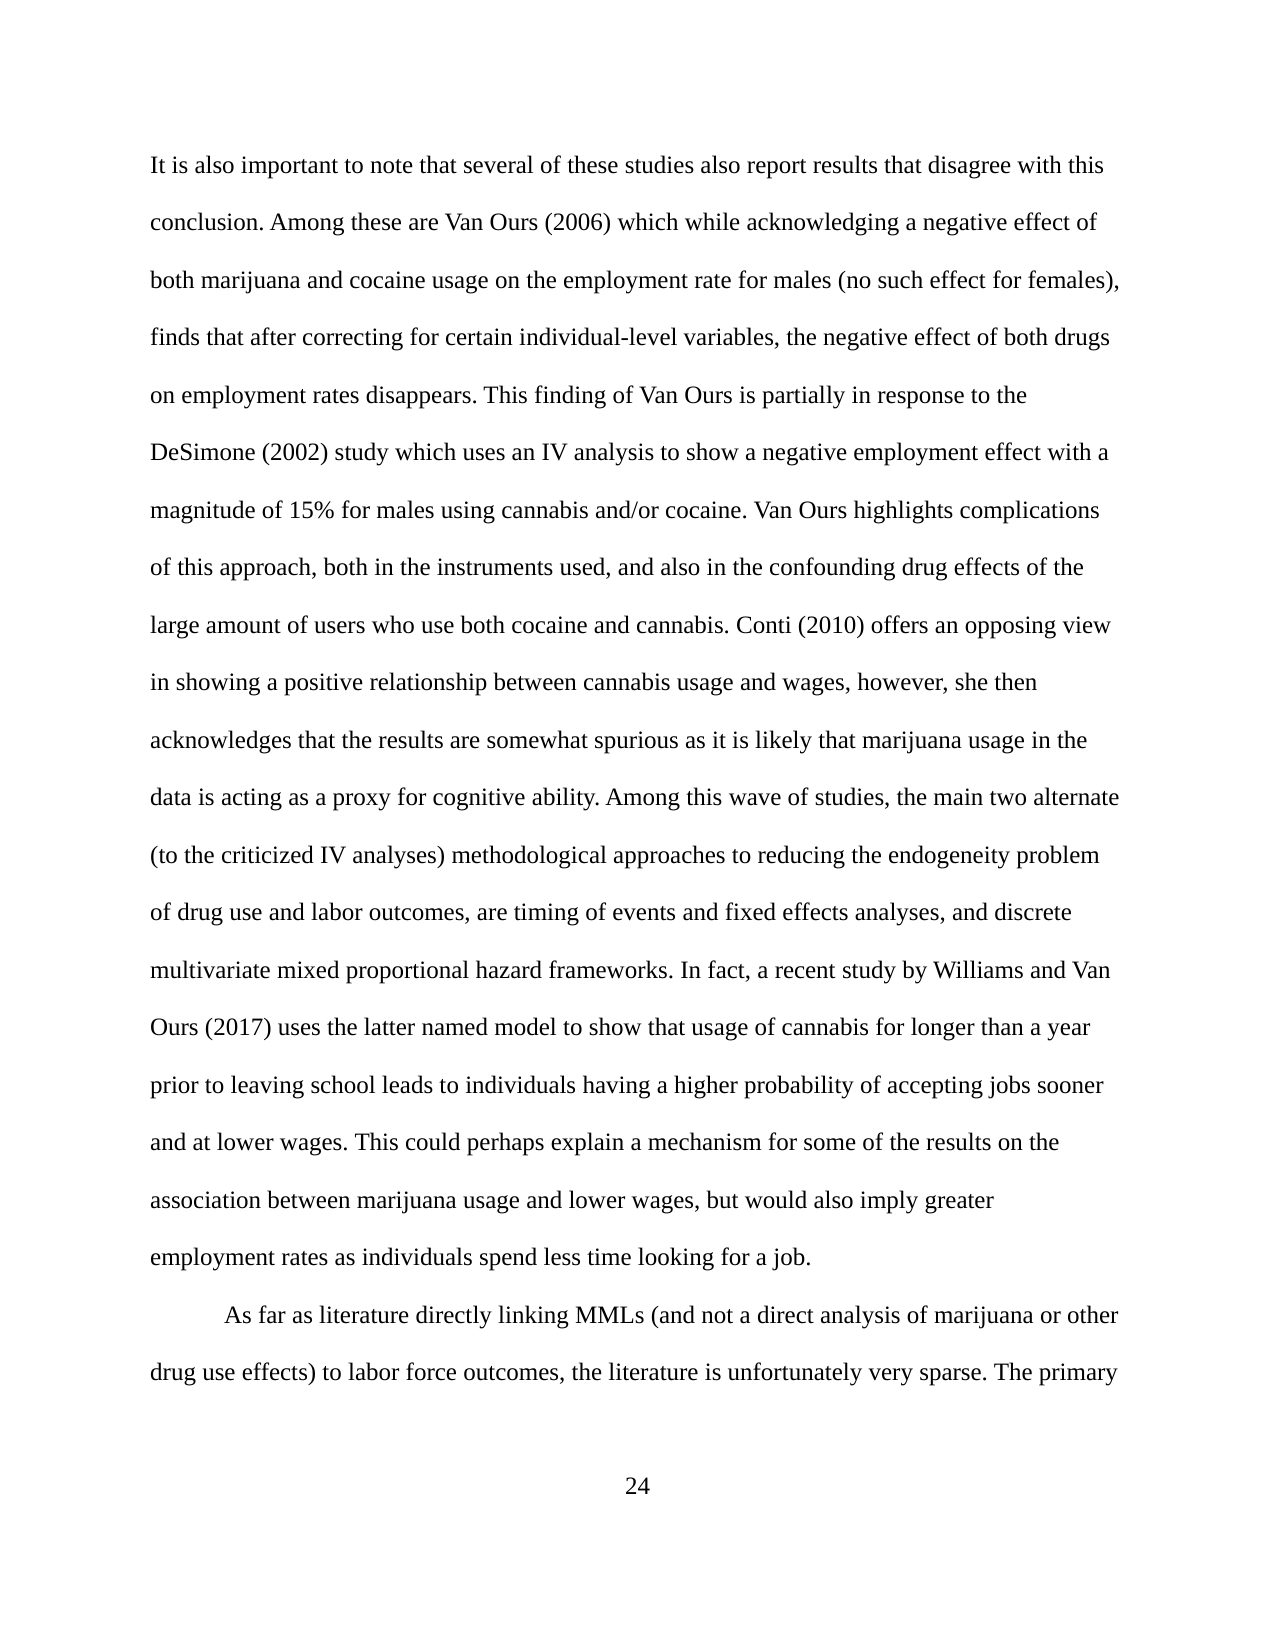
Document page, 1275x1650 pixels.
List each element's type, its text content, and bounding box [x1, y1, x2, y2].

text It is also important to note that several of these studies also report results that disagree with this conclusion. Among these are Van Ours (2006) which while acknowledging a negative effect of both marijuana and cocaine usage on the employment rate for males (no such effect for females), finds that after correcting for certain individual-level variables, the negative effect of both drugs on employment rates disappears. This finding of Van Ours is partially in response to the DeSimone (2002) study which uses an IV analysis to show a negative employment effect with a magnitude of 15% for males using cannabis and/or cocaine. Van Ours highlights complications of this approach, both in the instruments used, and also in the confounding drug effects of the large amount of users who use both cocaine and cannabis. Conti (2010) offers an opposing view in showing a positive relationship between cannabis usage and wages, however, she then acknowledges that the results are somewhat spurious as it is likely that marijuana usage in the data is acting as a proxy for cognitive ability. Among this wave of studies, the main two alternate (to the criticized IV analyses) methodological approaches to reducing the endogeneity problem of drug use and labor outcomes, are timing of events and fixed effects analyses, and discrete multivariate mixed proportional hazard frameworks. In fact, a recent study by Williams and Van Ours (2017) uses the latter named model to show that usage of cannabis for longer than a year prior to leaving school leads to individuals having a higher probability of accepting jobs sooner and at lower wages. This could perhaps explain a mechanism for some of the results on the association between marijuana usage and lower wages, but would also imply greater employment rates as individuals spend less time looking for a job. [150, 150, 1125, 1271]
text As far as literature directly linking MMLs (and not a direct analysis of marijuana or other drug use effects) to labor force outcomes, the literature is unfortunately very sparse. The primary [150, 1300, 1125, 1386]
